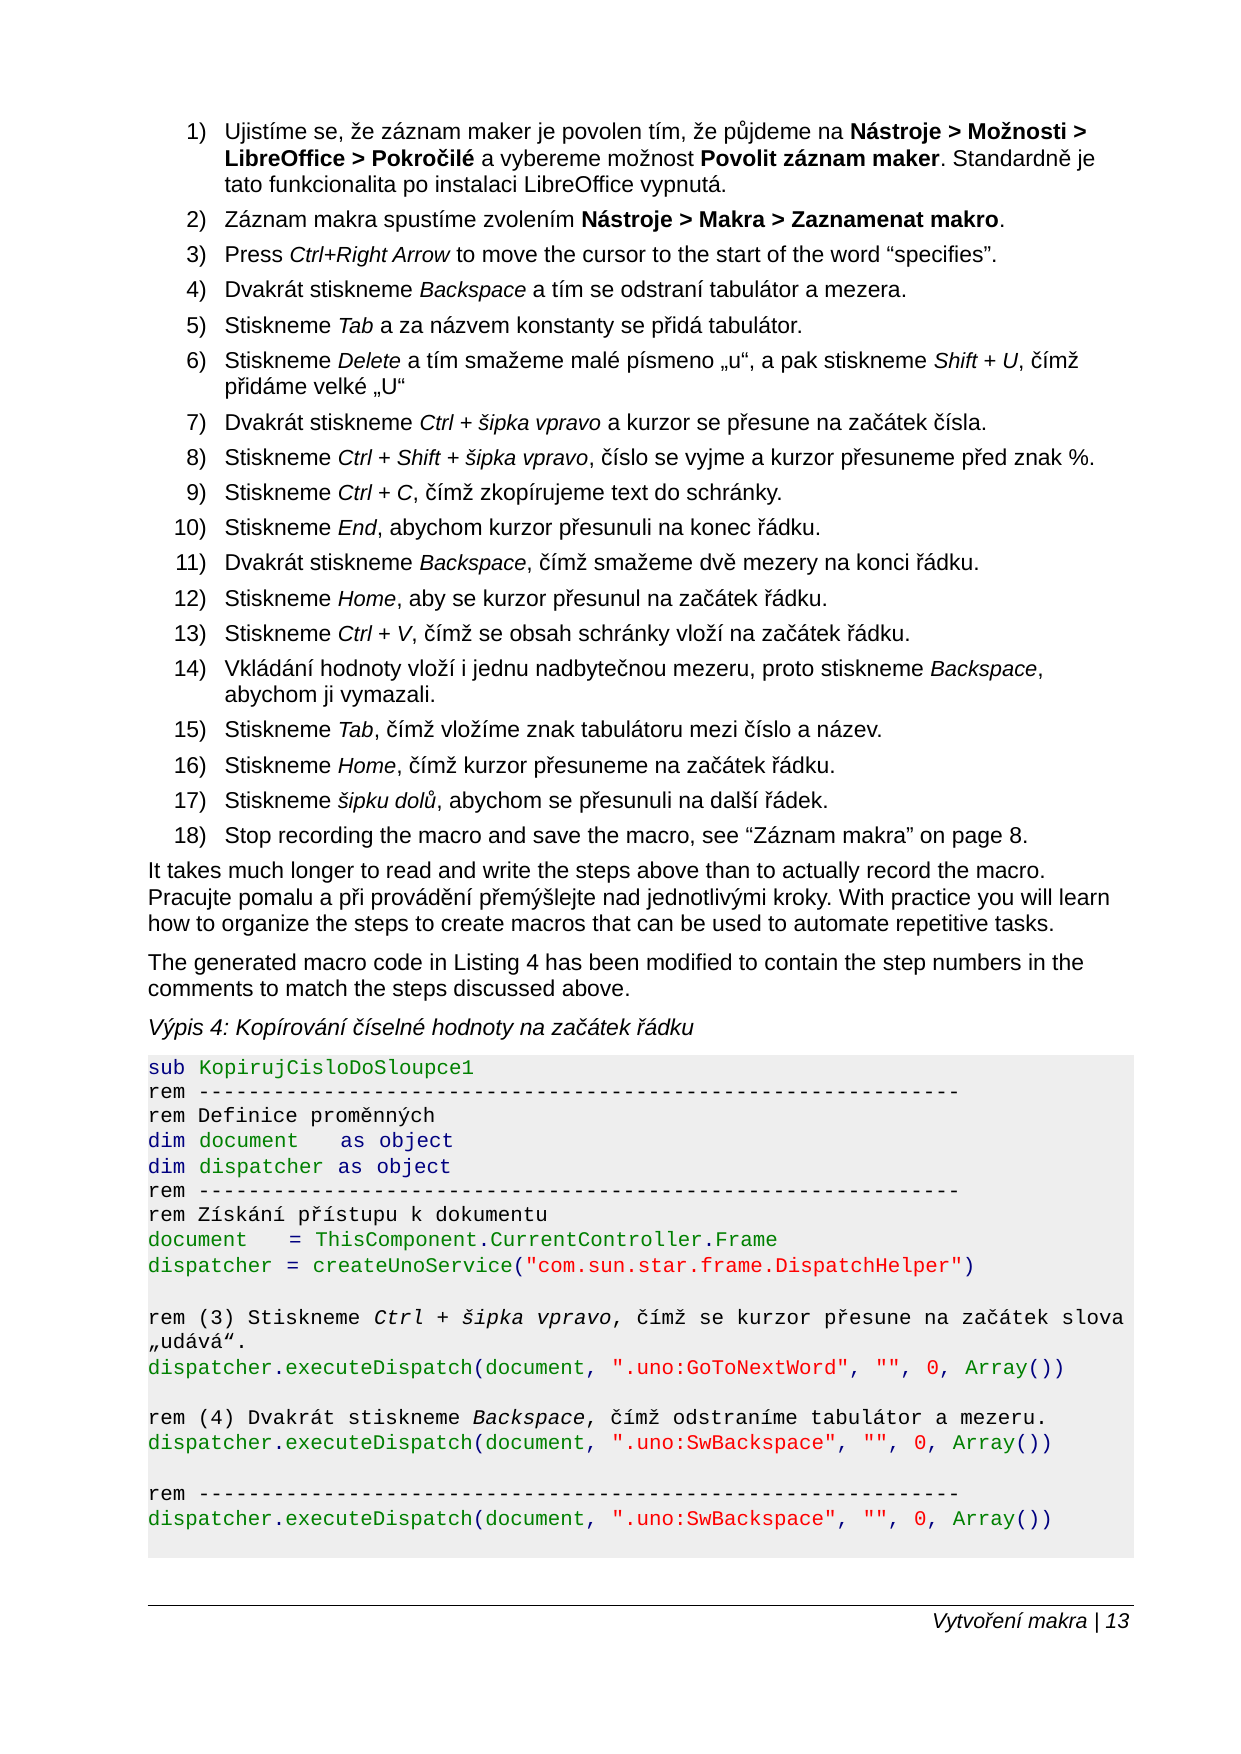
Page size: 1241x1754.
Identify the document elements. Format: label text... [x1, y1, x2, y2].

list Stiskneme šipku dolů, abychom se přesunuli na další řádek. [207, 787, 1134, 813]
text rem Definice proměnných [148, 1105, 1134, 1129]
text dispatcher.executeDispatch(document, ".uno:SwBackspace", "", 0, Array()) [148, 1431, 1134, 1457]
text sub KopirujCisloDoSloupce1 [148, 1055, 1134, 1081]
list Stiskneme Home, čímž kurzor přesuneme na začátek řádku. [207, 752, 1134, 778]
list Stop recording the macro and save the macro, see “Recording a macro” on page 8. [207, 822, 1134, 848]
text rem ------------------------------------------------------------- [148, 1081, 1134, 1105]
text rem (4) Dvakrát stiskneme Backspace, čímž odstraníme tabulátor a mezeru. [148, 1407, 1134, 1431]
text document = ThisComponent.CurrentController.Frame [148, 1228, 1134, 1254]
list Dvakrát stiskneme Backspace, čímž smažeme dvě mezery na konci řádku. [207, 549, 1134, 576]
list Stiskneme Tab, čímž vložíme znak tabulátoru mezi číslo a název. [207, 716, 1134, 743]
list Stiskneme Delete a tím smažeme malé písmeno „u“, a pak stiskneme Shift + U, čímž přidáme velké „U“ [207, 347, 1134, 399]
text rem ------------------------------------------------------------- [148, 1483, 1134, 1506]
text rem (3) Stiskneme Ctrl + šipka vpravo, čímž se kurzor přesune na začátek slova „udává“. [148, 1306, 1134, 1355]
list Stiskneme Home, aby se kurzor přesunul na začátek řádku. [207, 584, 1134, 611]
text rem Získání přístupu k dokumentu [148, 1204, 1134, 1228]
list Vkládání hodnoty vloží i jednu nadbytečnou mezeru, proto stiskneme Backspace, abychom ji vymazali. [207, 655, 1134, 708]
list Stiskneme Ctrl + Shift + šipka vpravo, číslo se vyjme a kurzor přesuneme před znak %. [207, 444, 1134, 470]
list Stiskneme End, abychom kurzor přesunuli na konec řádku. [207, 514, 1134, 540]
text dispatcher.executeDispatch(document, ".uno:GoToNextWord", "", 0, Array()) [148, 1355, 1134, 1381]
list Dvakrát stiskneme Backspace a tím se odstraní tabulátor a mezera. [207, 276, 1134, 303]
list Dvakrát stiskneme Ctrl + šipka vpravo a kurzor se přesune na začátek čísla. [207, 408, 1134, 435]
text The generated macro code in Listing 4 has been modified to contain the step numbers in the comments to match the steps discussed above. [148, 949, 1134, 1002]
text It takes much longer to read and write the steps above than to actually record the macro. Pracujte pomalu a při provádění přemýšlejte nad jednotlivými kroky. With practice you will learn how to organize the steps to create macros that can be used to automate repetitive tasks. [148, 857, 1134, 936]
list Stiskneme Ctrl + C, čímž zkopírujeme text do schránky. [207, 479, 1134, 505]
text dispatcher.executeDispatch(document, ".uno:SwBackspace", "", 0, Array()) [148, 1506, 1134, 1532]
text dispatcher = createUnoService("com.sun.star.frame.DispatchHelper") [148, 1254, 1134, 1280]
list Stiskneme Ctrl + V, čímž se obsah schránky vloží na začátek řádku. [207, 620, 1134, 646]
text dim dispatcher as object [148, 1154, 1134, 1181]
list Press Ctrl+Right Arrow to move the cursor to the start of the word “specifies”. [207, 241, 1134, 268]
text dim document as object [148, 1129, 1134, 1154]
list Záznam makra spustíme zvolením Nástroje > Makra > Zaznamenat makro. [207, 206, 1134, 232]
text Výpis 4 : Kopírování číselné hodnoty na začátek řádku [148, 1014, 1134, 1040]
list Stiskneme Tab a za názvem konstanty se přidá tabulátor. [207, 312, 1134, 338]
list Ujistíme se, že záznam maker je povolen tím, že půjdeme na Nástroje > Možnosti > LibreOffice > Pokročilé a vybereme možnost Povolit záznam maker. Standardně je tato funkcionalita po instalaci LibreOffice vypnutá. [207, 118, 1134, 197]
text rem ------------------------------------------------------------- [148, 1181, 1134, 1204]
